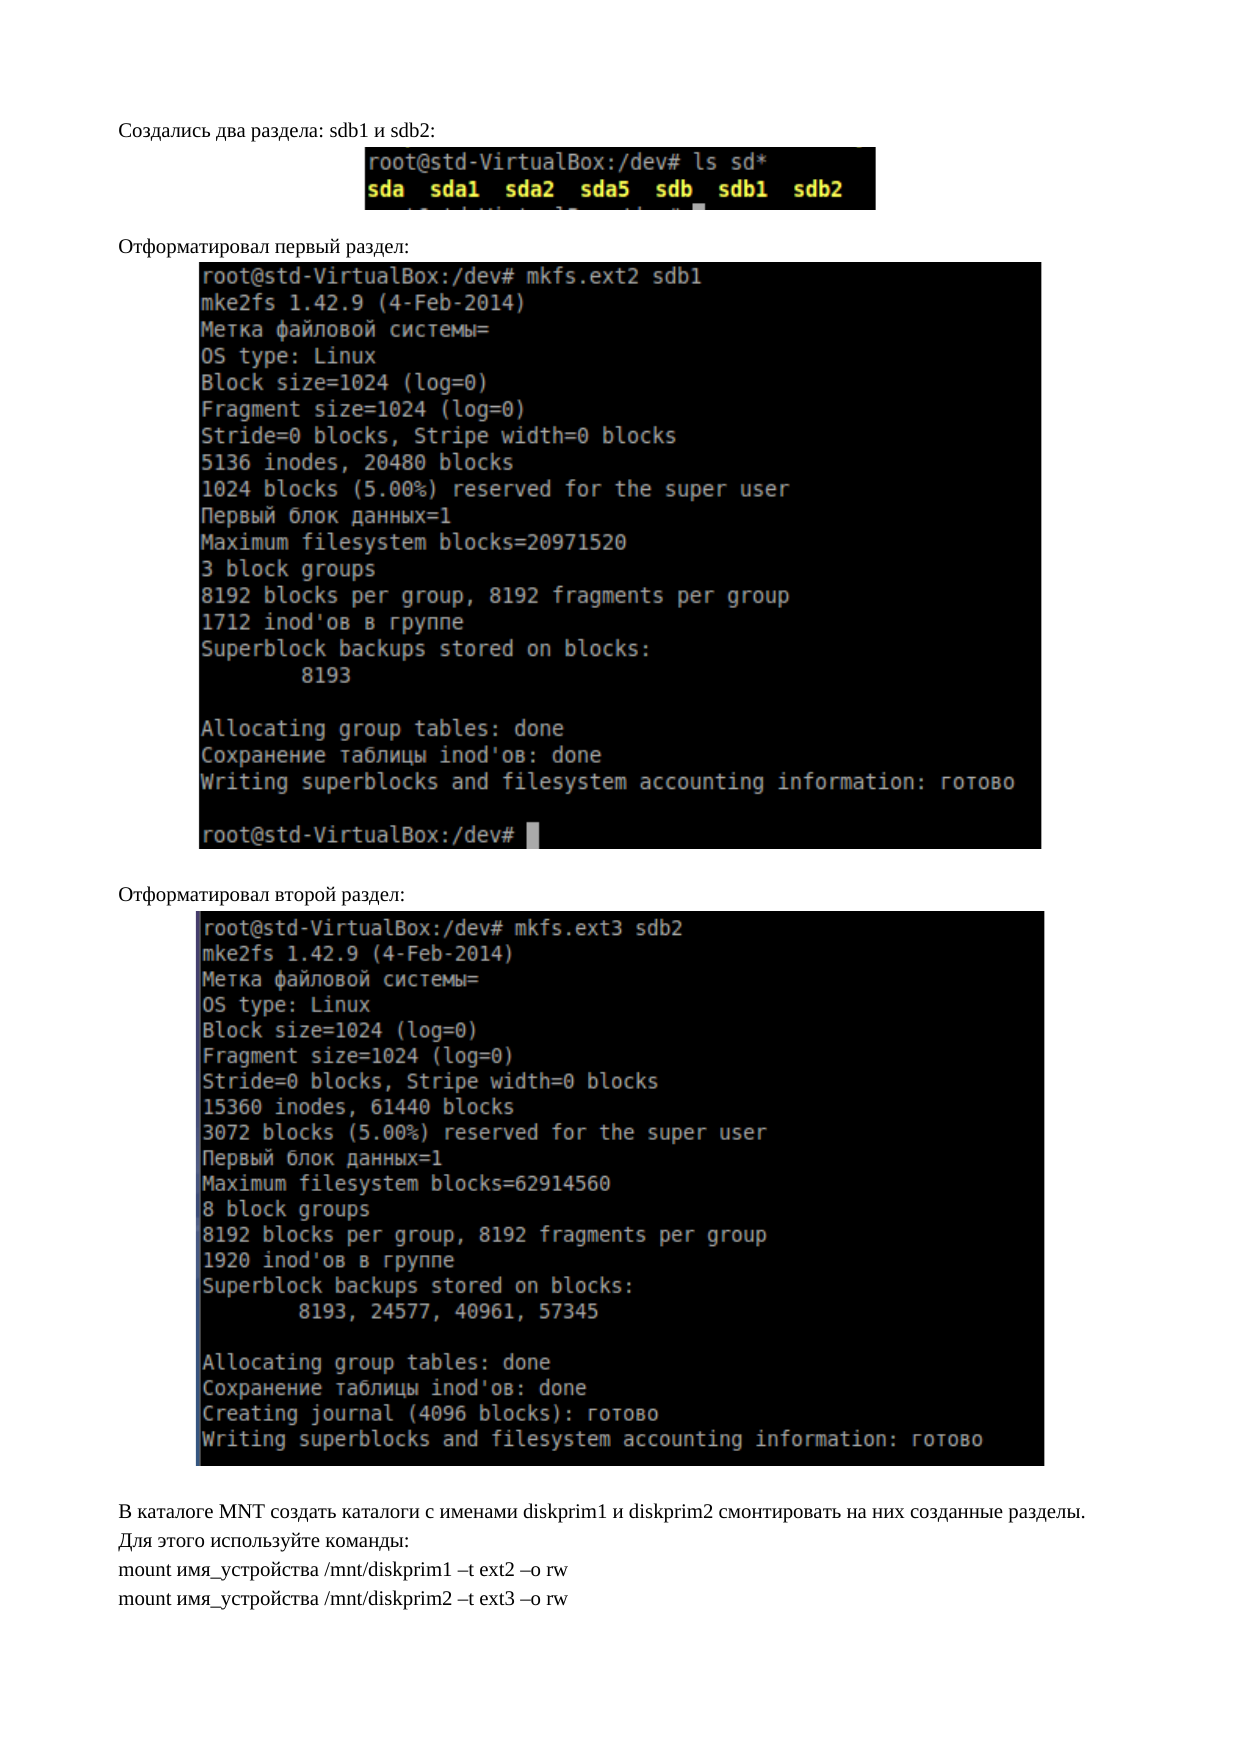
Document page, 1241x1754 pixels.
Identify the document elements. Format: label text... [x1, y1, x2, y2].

text Отформатировал первый раздел: [118, 233, 1122, 258]
text mount имя_устройства /mnt/diskprim2 –t ext3 –o rw [118, 1586, 1122, 1610]
picture [364, 147, 876, 210]
picture [198, 262, 1042, 849]
text Отформатировал второй раздел: [118, 882, 1122, 906]
text В каталоге MNT создать каталоги с именами diskprim1 и diskprim2 cмонтировать на них созданные разделы. [118, 1499, 1122, 1523]
text Создались два раздела: sdb1 и sdb2: [118, 118, 1122, 142]
text mount имя_устройства /mnt/diskprim1 –t ext2 –o rw [118, 1557, 1122, 1581]
picture [195, 911, 1045, 1466]
text Для этого используйте команды: [118, 1528, 1122, 1552]
